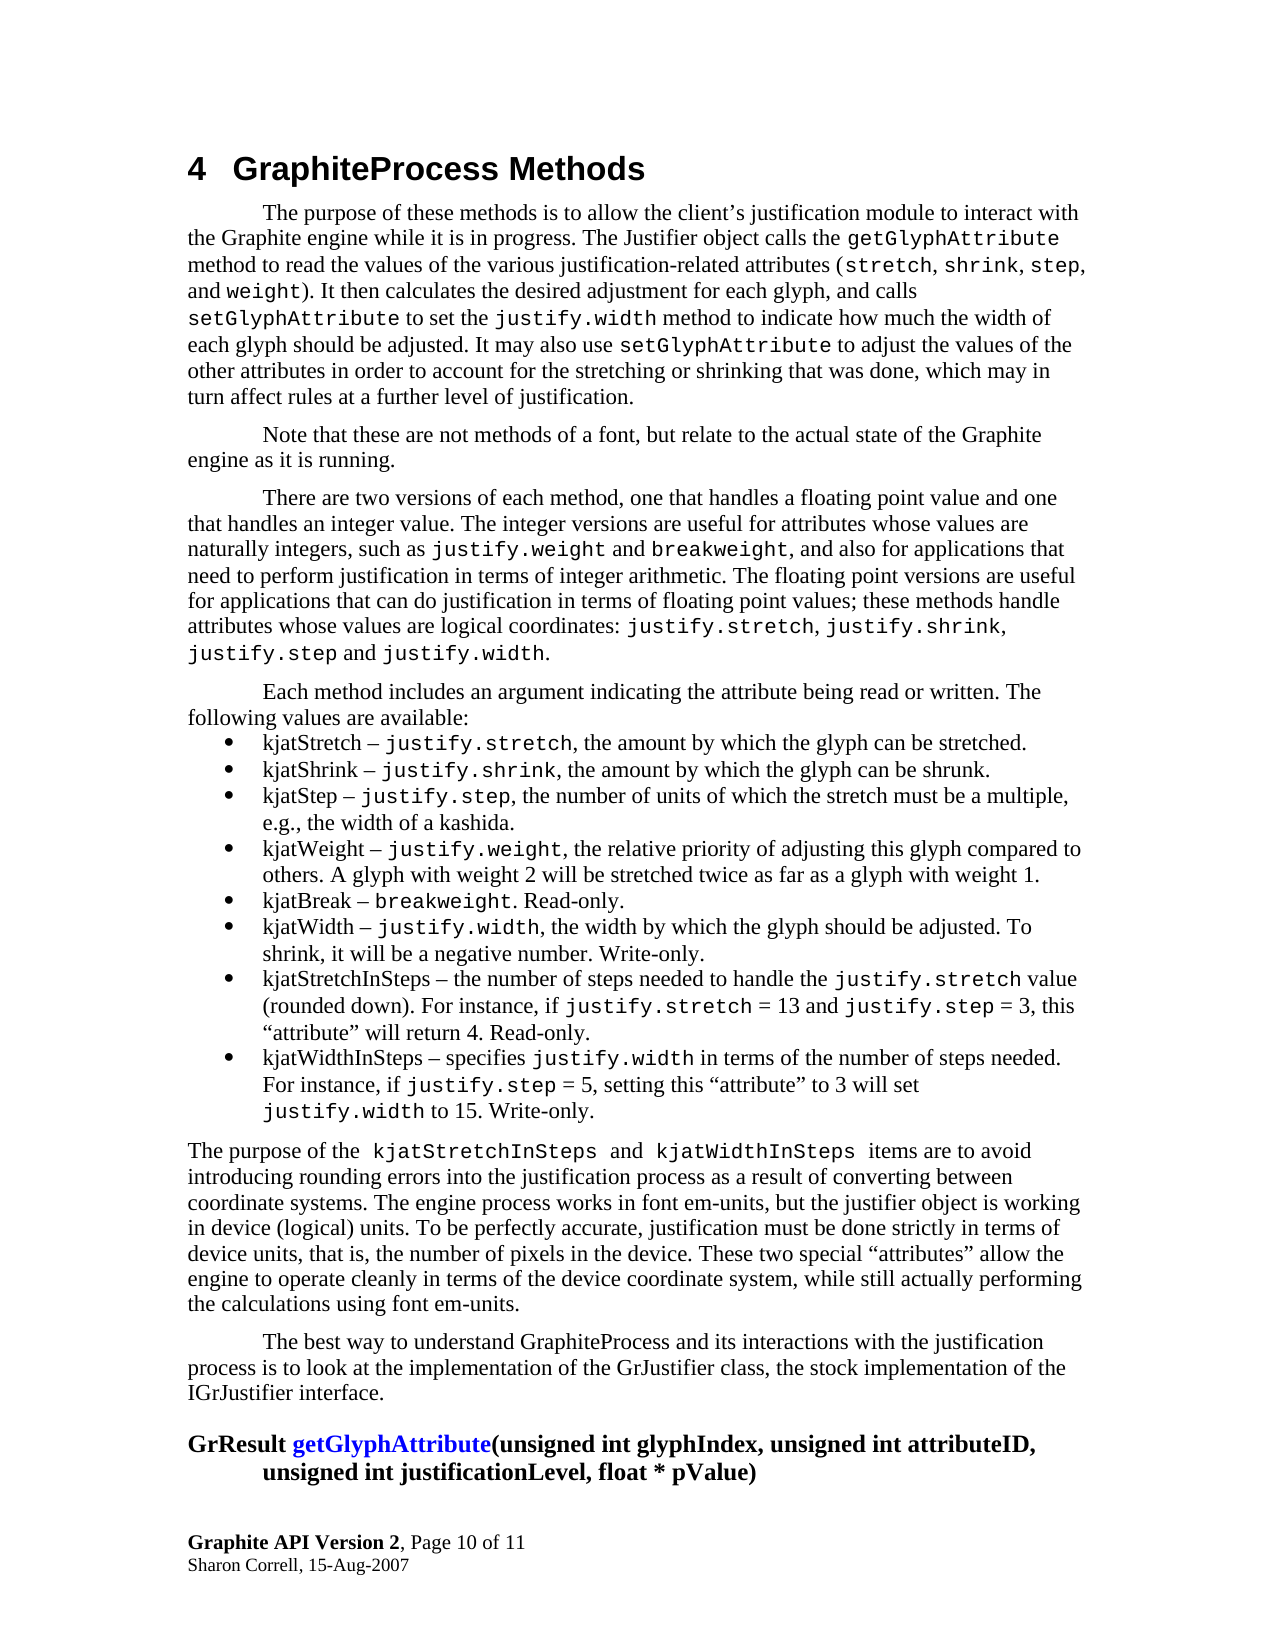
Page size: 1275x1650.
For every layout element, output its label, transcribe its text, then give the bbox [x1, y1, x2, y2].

text The purpose of the kjatStretchInSteps and kjatWidthInSteps items are to avoid introducing rounding errors into the justification process as a result of converting between coordinate systems. The engine process works in font em-units, but the justifier object is working in device (logical) units. To be perfectly accurate, justification must be done strictly in terms of device units, that is, the number of pixels in the device. These two special “attributes” allow the engine to operate cleanly in terms of the device coordinate system, while still actually performing the calculations using font em-units. [187, 1138, 1087, 1317]
list kjatStep – justify.step, the number of units of which the stretch must be a multiple, e.g., the width of a kashida. [225, 783, 1087, 836]
list kjatShrink – justify.shrink, the amount by which the glyph can be shrunk. [225, 757, 1087, 783]
list kjatBreak – breakweight. Read-only. [225, 888, 1087, 914]
list kjatStretchInSteps – the number of steps needed to handle the justify.stretch value (rounded down). For instance, if justify.stretch = 13 and justify.step = 3, this “attribute” will return 4. Read-only. [225, 966, 1087, 1045]
list kjatWidthInSteps – specifies justify.width in terms of the number of steps needed. For instance, if justify.step = 5, setting this “attribute” to 3 will set justify.width to 15. Write-only. [225, 1045, 1087, 1125]
text The purpose of these methods is to allow the client’s justification module to interact with the Graphite engine while it is in progress. The Justifier object calls the getGlyphAttribute method to read the values of the various justification-related attributes (stretch, shrink, step, and weight). It then calculates the desired adjustment for each glyph, and calls setGlyphAttribute to set the justify.width method to indicate how much the width of each glyph should be adjusted. It may also use setGlyphAttribute to adjust the values of the other attributes in order to account for the stretching or shrinking that was done, which may in turn affect rules at a further level of justification. [187, 200, 1087, 409]
text There are two versions of each method, one that handles a floating point value and one that handles an integer value. The integer versions are useful for attributes whose values are naturally integers, such as justify.weight and breakweight, and also for applications that need to perform justification in terms of integer arithmetic. The floating point versions are useful for applications that can do justification in terms of floating point values; these methods handle attributes whose values are logical coordinates: justify.stretch, justify.shrink, justify.step and justify.width. [187, 485, 1087, 667]
text The best way to understand GraphiteProcess and its interactions with the justification process is to look at the implementation of the GrJustifier class, the stock implementation of the IGrJustifier interface. [187, 1329, 1087, 1406]
list kjatWeight – justify.weight, the relative priority of adjusting this glyph compared to others. A glyph with weight 2 will be stretched twice as far as a glyph with weight 1. [225, 836, 1087, 888]
subtitle GraphiteProcess Methods [187, 150, 1087, 187]
list kjatWidth – justify.width, the width by which the glyph should be adjusted. To shrink, it will be a negative number. Write-only. [225, 914, 1087, 966]
text Each method includes an argument indicating the attribute being read or written. The following values are available: [187, 679, 1087, 730]
text GrResult getGlyphAttribute(unsigned int glyphIndex, unsigned int attributeID, unsigned int justificationLevel, float * pValue) [187, 1431, 1087, 1486]
list kjatStretch – justify.stretch, the amount by which the glyph can be stretched. [225, 730, 1087, 757]
text Note that these are not methods of a font, but relate to the actual state of the Graphite engine as it is running. [187, 422, 1087, 473]
